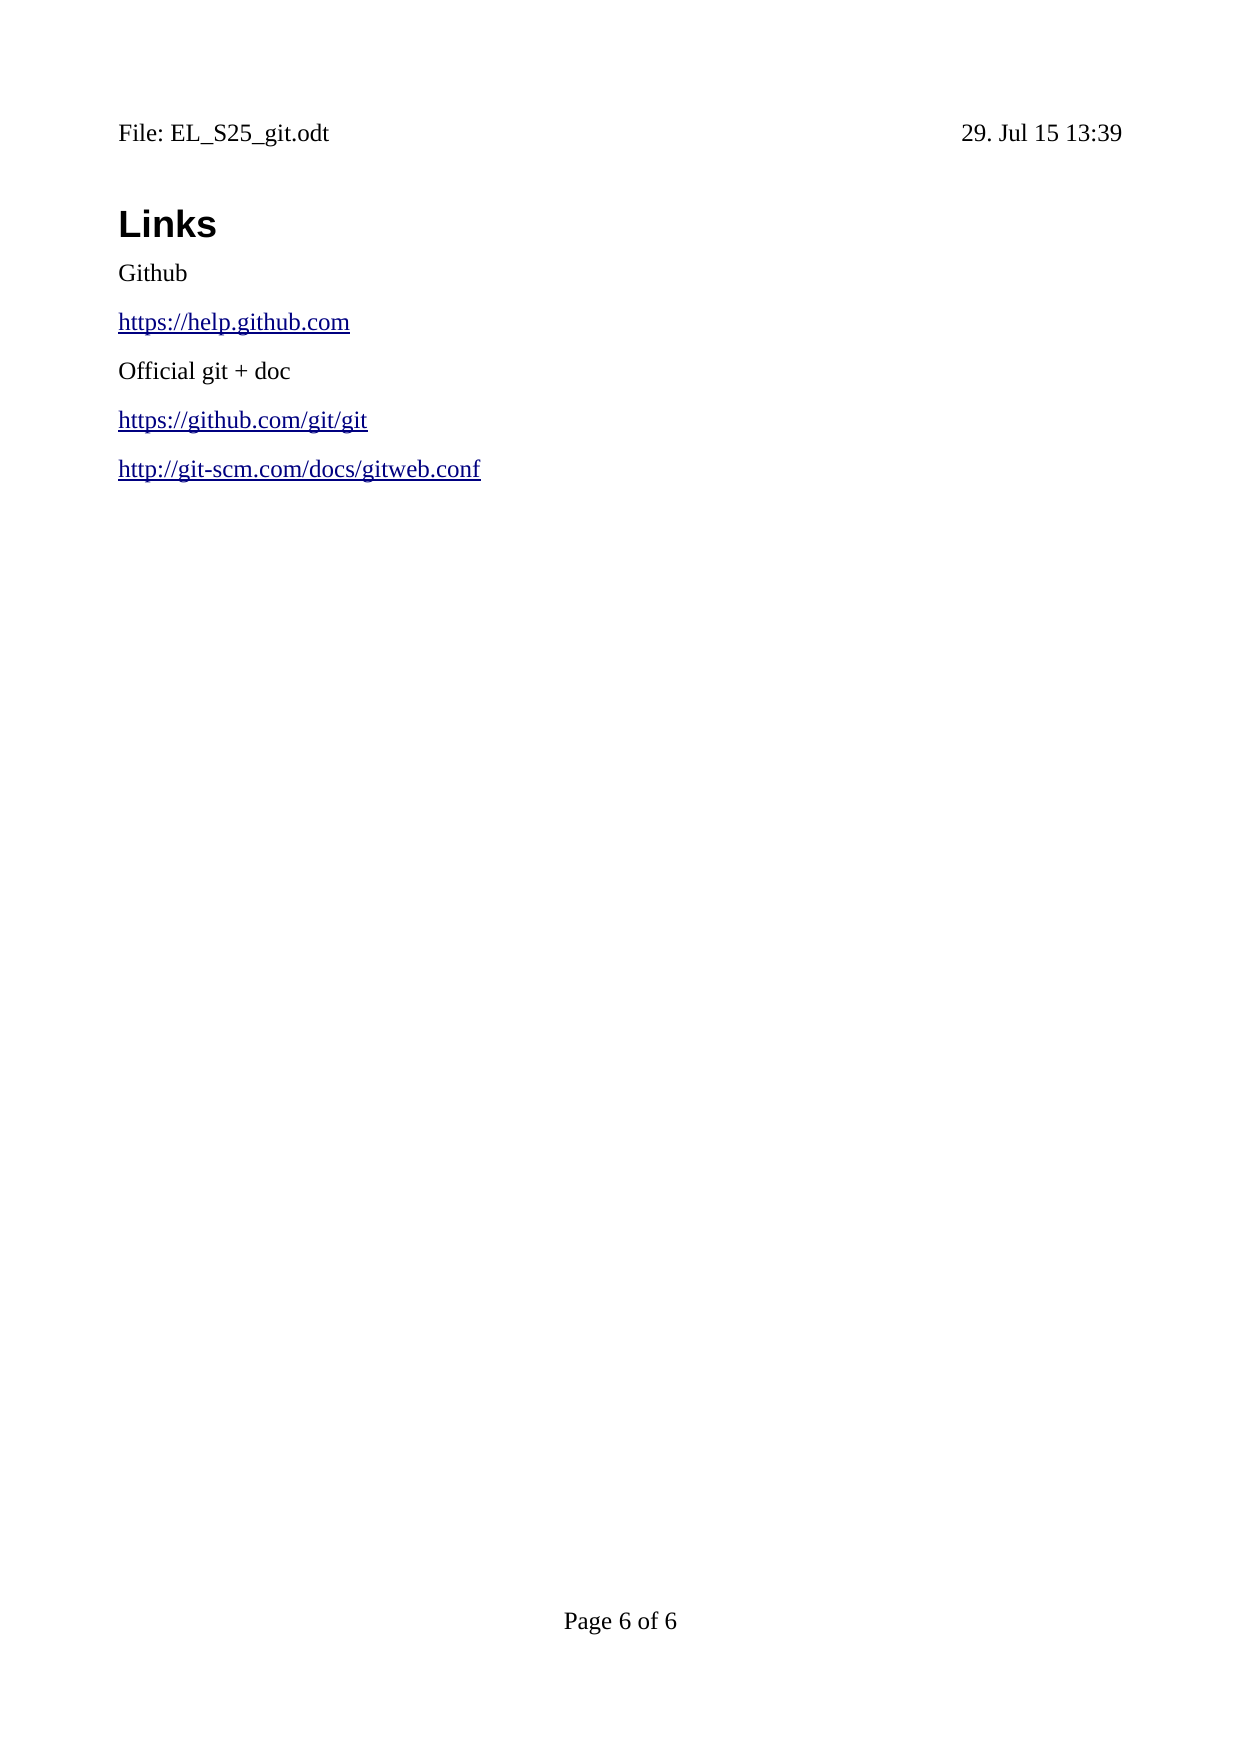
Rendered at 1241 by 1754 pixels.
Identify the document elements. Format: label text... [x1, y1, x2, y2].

text https://github.com/git/git [118, 405, 1122, 434]
subtitle Links [118, 202, 1122, 246]
text Official git + doc [118, 356, 1122, 385]
text http://git-scm.com/docs/gitweb.conf [118, 454, 1122, 483]
text Github [118, 258, 1122, 287]
text https://help.github.com [118, 307, 1122, 336]
